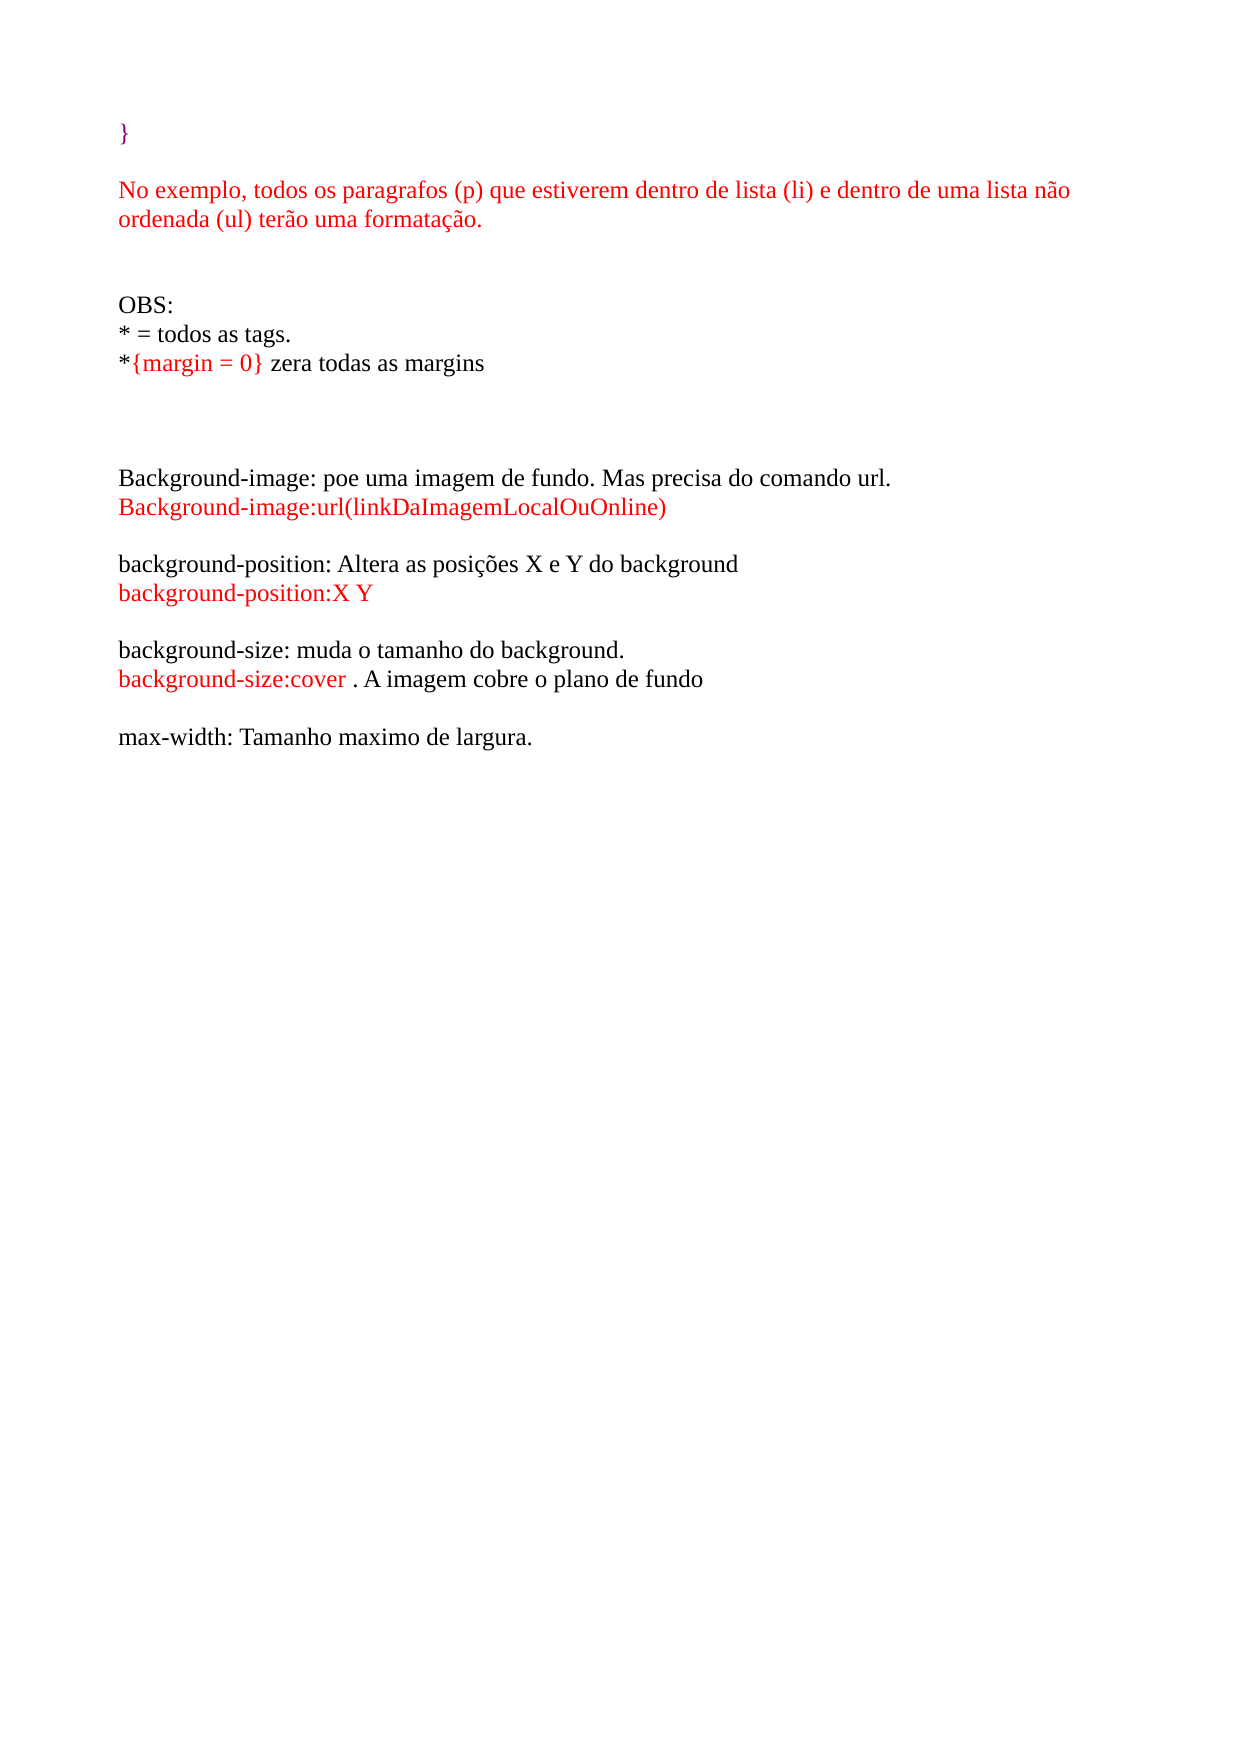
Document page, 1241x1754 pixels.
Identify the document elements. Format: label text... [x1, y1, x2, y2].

text Background-image: poe uma imagem de fundo. Mas precisa do comando url. [118, 463, 1122, 492]
text *{margin = 0} zera todas as margins [118, 348, 1122, 377]
text * = todos as tags. [118, 319, 1122, 348]
text background-size: muda o tamanho do background. [118, 636, 1122, 664]
text OBS: [118, 291, 1122, 319]
text background-position:X Y [118, 578, 1122, 607]
text } [118, 118, 1122, 147]
text Background-image:url(linkDaImagemLocalOuOnline) [118, 492, 1122, 521]
text background-position: Altera as posições X e Y do background [118, 549, 1122, 578]
text No exemplo, todos os paragrafos (p) que estiverem dentro de lista (li) e dentro de uma lista não ordenada (ul) terão uma formatação. [118, 176, 1122, 233]
text max-width: Tamanho maximo de largura. [118, 722, 1122, 751]
text background-size:cover . A imagem cobre o plano de fundo [118, 664, 1122, 693]
